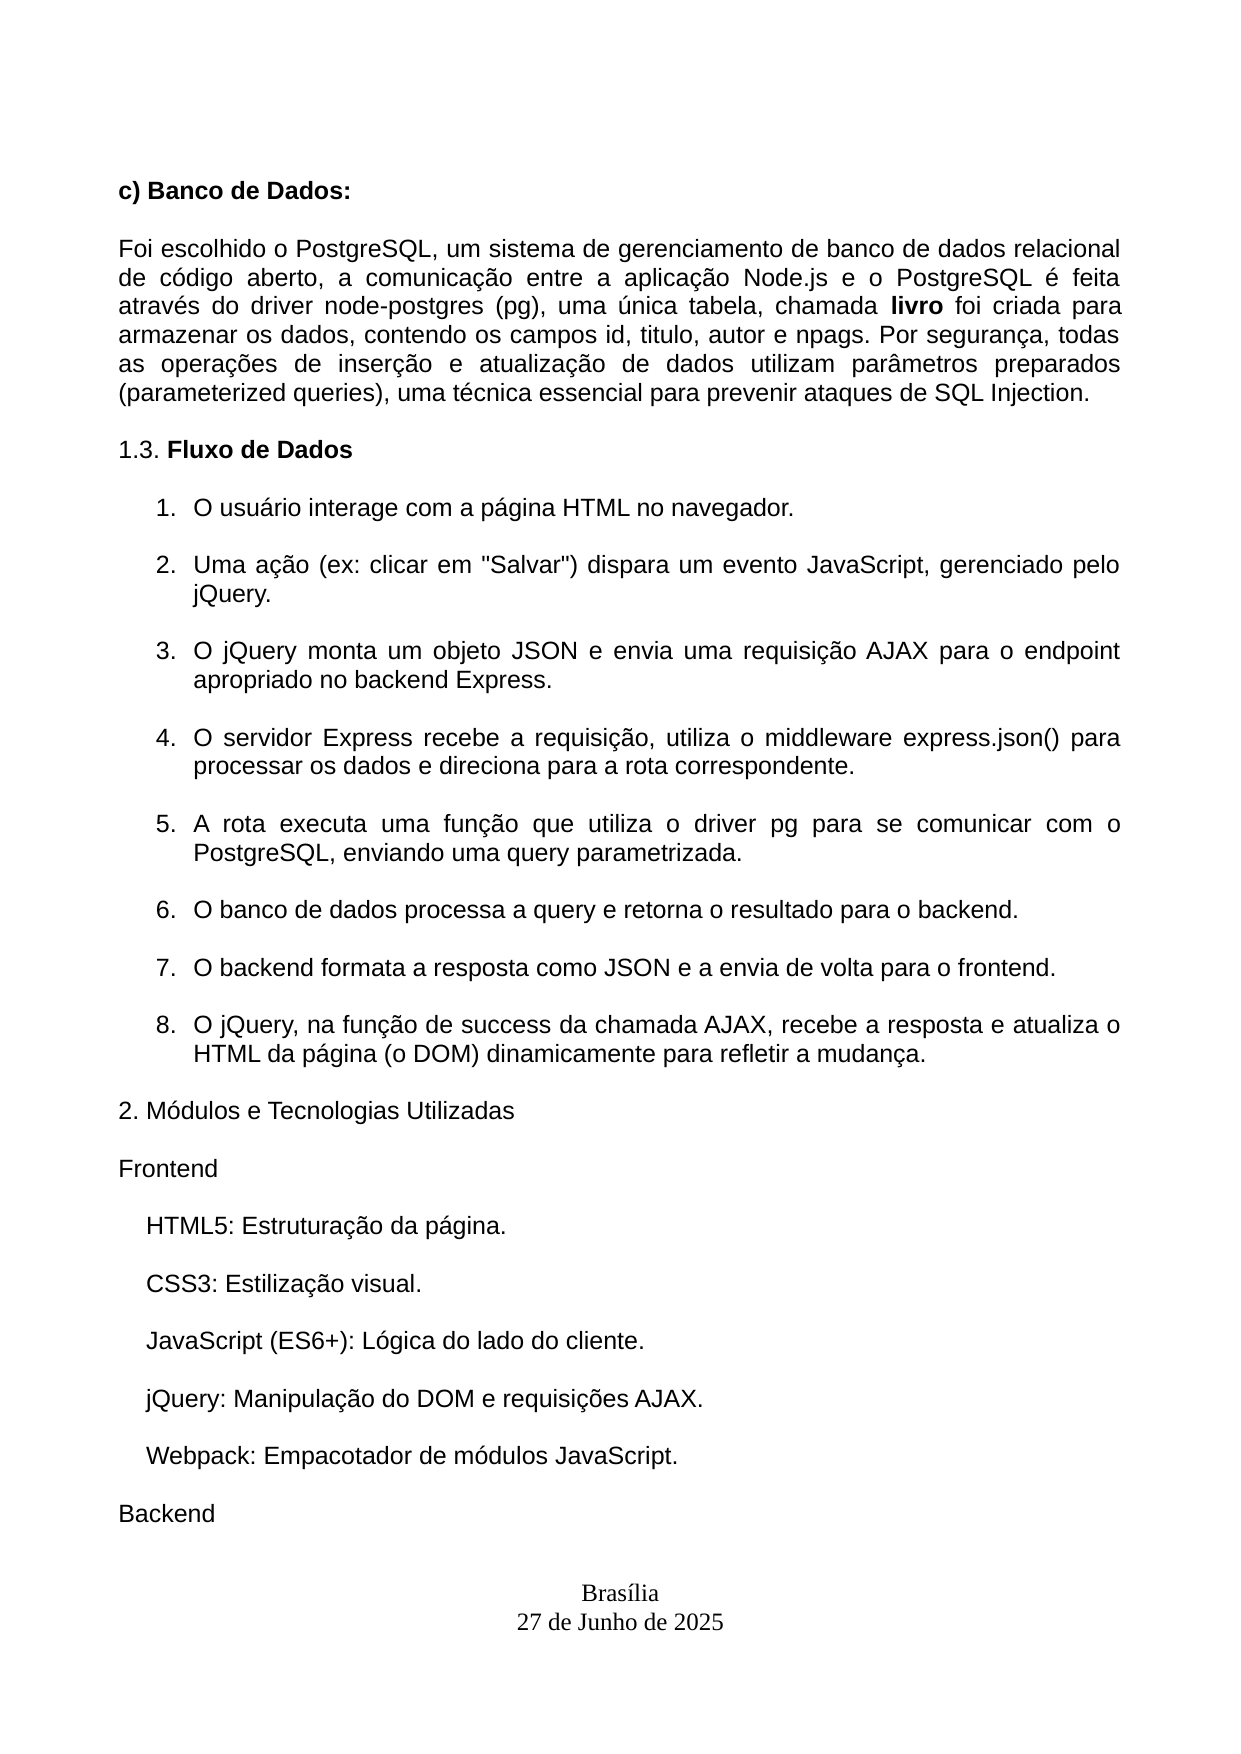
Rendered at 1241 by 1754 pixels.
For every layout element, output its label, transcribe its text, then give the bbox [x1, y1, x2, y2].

text jQuery: Manipulação do DOM e requisições AJAX. [118, 1384, 1122, 1413]
text CSS3: Estilização visual. [118, 1269, 1122, 1298]
list O jQuery monta um objeto JSON e envia uma requisição AJAX para o endpoint apropriado no backend Express. [156, 636, 1122, 694]
text Backend [118, 1499, 1122, 1528]
list Uma ação (ex: clicar em "Salvar") dispara um evento JavaScript, gerenciado pelo jQuery. [156, 550, 1122, 608]
text Frontend [118, 1154, 1122, 1183]
list O jQuery, na função de success da chamada AJAX, recebe a resposta e atualiza o HTML da página (o DOM) dinamicamente para refletir a mudança. [156, 1010, 1122, 1068]
list O backend formata a resposta como JSON e a envia de volta para o frontend. [156, 953, 1122, 981]
text JavaScript (ES6+): Lógica do lado do cliente. [118, 1326, 1122, 1355]
text Foi escolhido o PostgreSQL, um sistema de gerenciamento de banco de dados relacional de código aberto, a comunicação entre a aplicação Node.js e o PostgreSQL é feita através do driver node-postgres (pg), uma única tabela, chamada livro foi criada para armazenar os dados, contendo os campos id, titulo, autor e npags. Por segurança, todas as operações de inserção e atualização de dados utilizam parâmetros preparados (parameterized queries), uma técnica essencial para prevenir ataques de SQL Injection. [118, 234, 1122, 406]
list O usuário interage com a página HTML no navegador. [156, 493, 1122, 521]
text 1.3. Fluxo de Dados [118, 435, 1122, 464]
text HTML5: Estruturação da página. [118, 1211, 1122, 1240]
text Webpack: Empacotador de módulos JavaScript. [118, 1441, 1122, 1470]
list O banco de dados processa a query e retorna o resultado para o backend. [156, 895, 1122, 924]
text 2. Módulos e Tecnologias Utilizadas [118, 1096, 1122, 1125]
list A rota executa uma função que utiliza o driver pg para se comunicar com o PostgreSQL, enviando uma query parametrizada. [156, 809, 1122, 866]
text c) Banco de Dados: [118, 176, 1122, 205]
list O servidor Express recebe a requisição, utiliza o middleware express.json() para processar os dados e direciona para a rota correspondente. [156, 723, 1122, 780]
